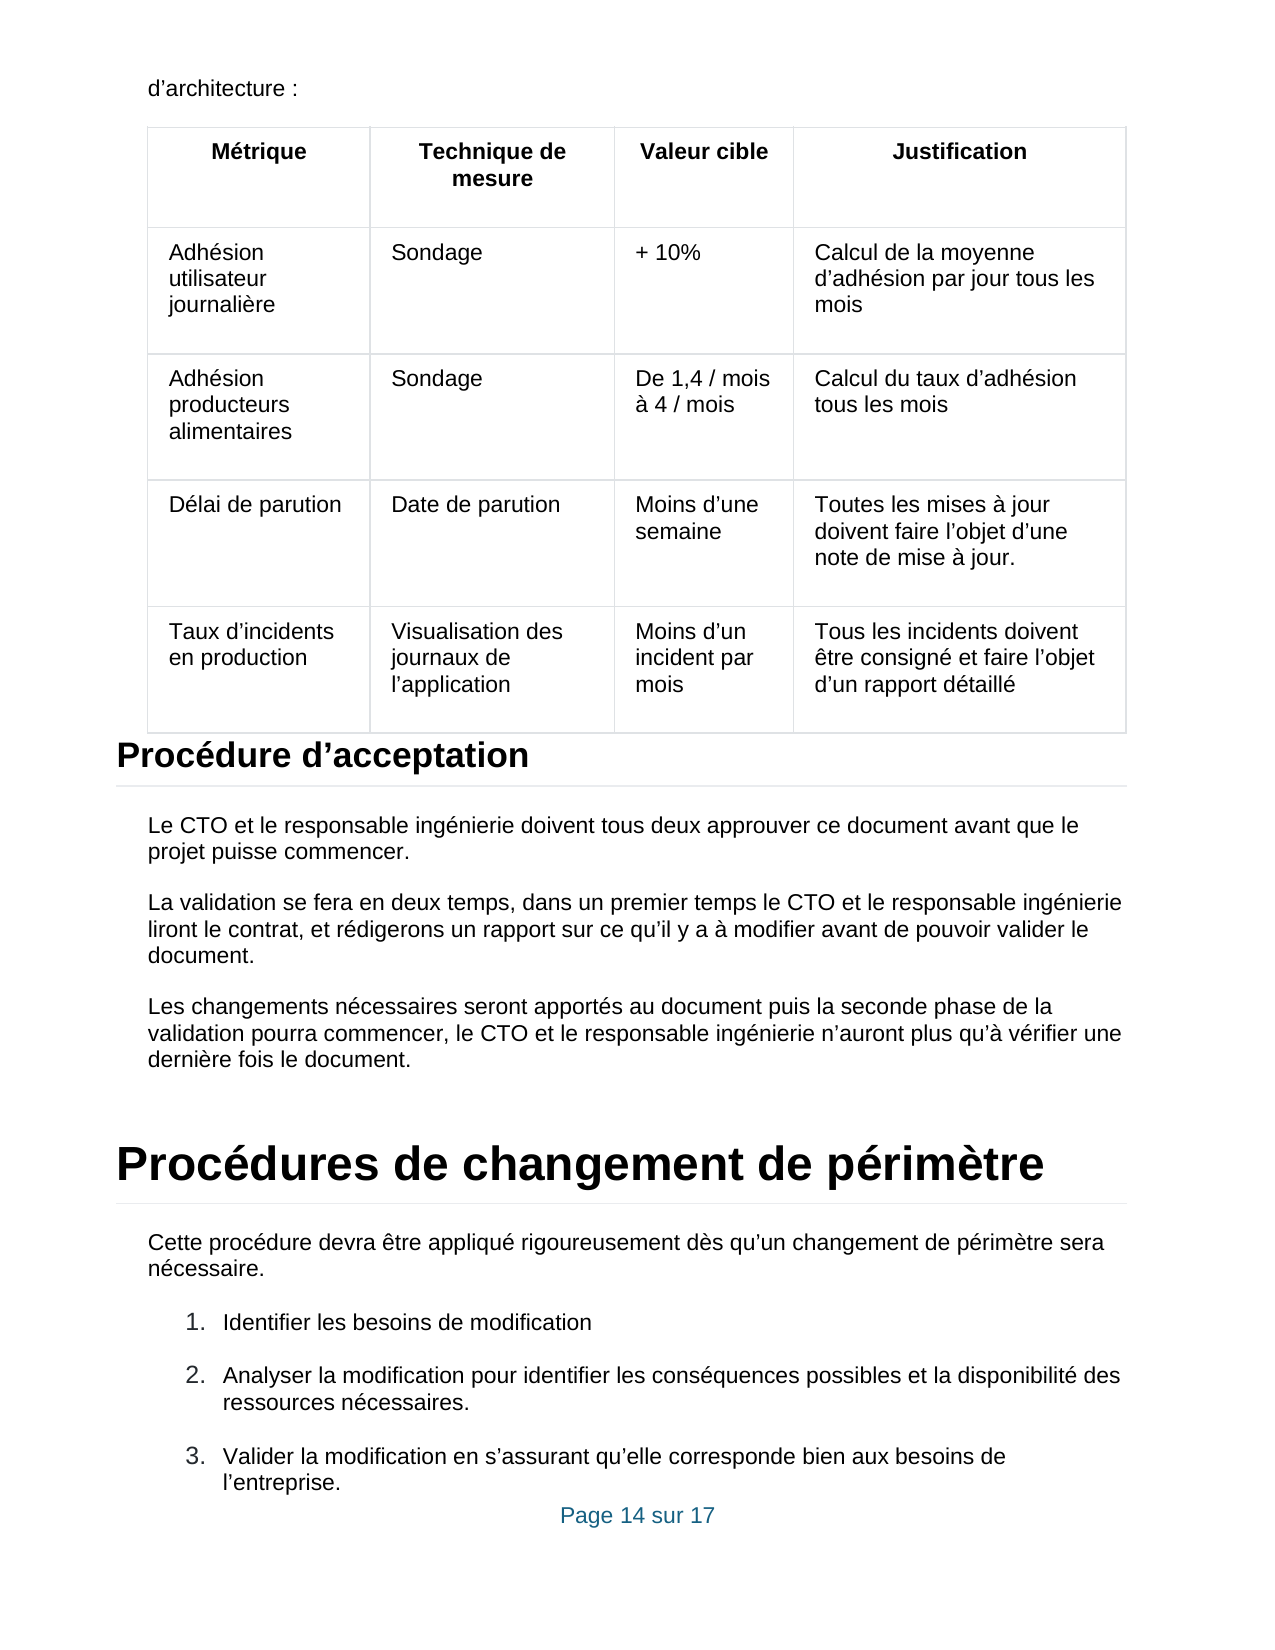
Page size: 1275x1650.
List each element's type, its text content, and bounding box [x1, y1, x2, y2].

table_cell Date de parution [371, 481, 614, 606]
table_cell Sondage [371, 355, 614, 479]
table_cell Délai de parution [148, 481, 369, 606]
table_cell De 1,4 / mois à 4 / mois [615, 355, 793, 479]
table_header Valeur cible [615, 128, 793, 226]
table_cell Moins d’un incident par mois [615, 607, 793, 732]
table_cell Calcul de la moyenne d’adhésion par jour tous les mois [794, 228, 1125, 353]
table_cell Adhésion utilisateur journalière [148, 228, 369, 353]
text La validation se fera en deux temps, dans un premier temps le CTO et le responsable ingénierie liront le contrat, et rédigerons un rapport sur ce qu’il y a à modifier avant de pouvoir valider le document. [148, 889, 1127, 968]
table_header Métrique [148, 128, 369, 226]
table_cell Tous les incidents doivent être consigné et faire l’objet d’un rapport détaillé [794, 607, 1125, 732]
table_header Technique de mesure [371, 128, 614, 226]
table_cell Visualisation des journaux de l’application [371, 607, 614, 732]
list Valider la modification en s’assurant qu’elle corresponde bien aux besoins de l’entreprise. [185, 1441, 1127, 1496]
table_cell + 10% [615, 228, 793, 353]
list Identifier les besoins de modification [185, 1307, 1127, 1336]
table_header Justification [794, 128, 1125, 226]
text Le CTO et le responsable ingénierie doivent tous deux approuver ce document avant que le projet puisse commencer. [148, 812, 1127, 864]
subtitle Procédures de changement de périmètre [116, 1135, 1127, 1203]
table_cell Calcul du taux d’adhésion tous les mois [794, 355, 1125, 479]
table_cell Toutes les mises à jour doivent faire l’objet d’une note de mise à jour. [794, 481, 1125, 606]
table_cell Moins d’une semaine [615, 481, 793, 606]
list Analyser la modification pour identifier les conséquences possibles et la disponibilité des ressources nécessaires. [185, 1361, 1127, 1416]
table_cell Taux d’incidents en production [148, 607, 369, 732]
table_cell Adhésion producteurs alimentaires [148, 355, 369, 479]
table_cell Sondage [371, 228, 614, 353]
text Cette procédure devra être appliqué rigoureusement dès qu’un changement de périmètre sera nécessaire. [148, 1229, 1127, 1282]
text Les changements nécessaires seront apportés au document puis la seconde phase de la validation pourra commencer, le CTO et le responsable ingénierie n’auront plus qu’à vérifier une dernière fois le document. [148, 993, 1127, 1072]
subtitle Procédure d’acceptation [116, 734, 1127, 785]
text d’architecture : [148, 75, 1127, 101]
